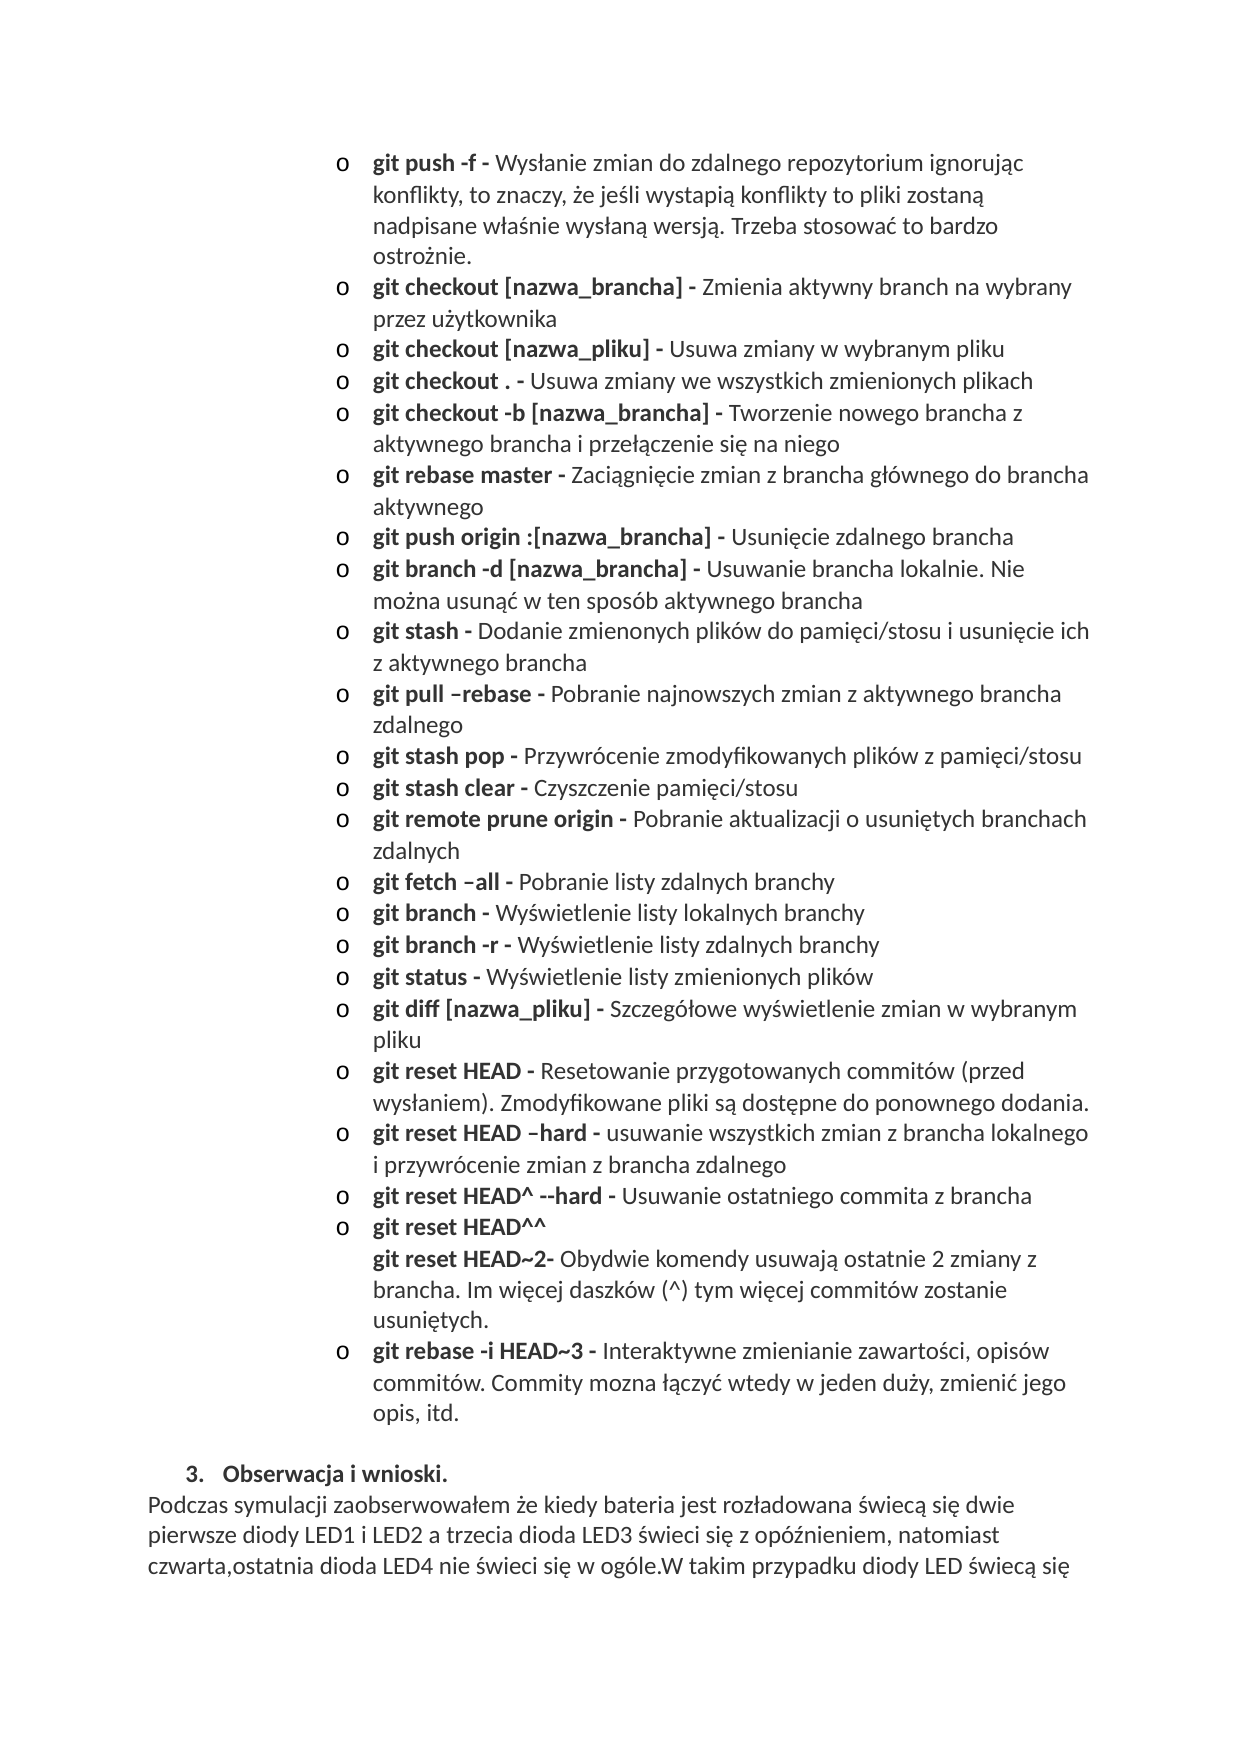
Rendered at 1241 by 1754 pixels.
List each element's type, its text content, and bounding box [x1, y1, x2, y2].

list git stash pop - Przywrócenie zmodyfikowanych plików z pamięci/stosu [335, 740, 1093, 772]
list git checkout [nazwa_pliku] - Usuwa zmiany w wybranym pliku [335, 333, 1093, 365]
list git push origin :[nazwa_brancha] - Usunięcie zdalnego brancha [335, 521, 1093, 553]
list git reset HEAD - Resetowanie przygotowanych commitów (przed wysłaniem). Zmodyfikowane pliki są dostępne do ponownego dodania. [335, 1055, 1093, 1117]
list git reset HEAD^^ git reset HEAD~2- Obydwie komendy usuwają ostatnie 2 zmiany z brancha. Im więcej daszków (^) tym więcej commitów zostanie usuniętych. [335, 1212, 1093, 1335]
list git remote prune origin - Pobranie aktualizacji o usuniętych branchach zdalnych [335, 803, 1093, 866]
list git rebase master - Zaciągnięcie zmian z brancha głównego do brancha aktywnego [335, 459, 1093, 521]
list git reset HEAD –hard - usuwanie wszystkich zmian z brancha lokalnego i przywrócenie zmian z brancha zdalnego [335, 1117, 1093, 1180]
list git branch - Wyświetlenie listy lokalnych branchy [335, 898, 1093, 929]
list git checkout [nazwa_brancha] - Zmienia aktywny branch na wybrany przez użytkownika [335, 271, 1093, 333]
text Podczas symulacji zaobserwowałem że kiedy bateria jest rozładowana świecą się dwie pierwsze diody LED1 i LED2 a trzecia dioda LED3 świeci się z opóźnieniem, natomiast czwarta,ostatnia dioda LED4 nie świeci się w ogóle.W takim przypadku diody LED świecą się [148, 1489, 1093, 1580]
list git rebase -i HEAD~3 - Interaktywne zmienianie zawartości, opisów commitów. Commity mozna łączyć wtedy w jeden duży, zmienić jego opis, itd. [335, 1335, 1093, 1428]
list Obserwacja i wnioski. [185, 1458, 1093, 1489]
list git stash - Dodanie zmienonych plików do pamięci/stosu i usunięcie ich z aktywnego brancha [335, 615, 1093, 678]
list git fetch –all - Pobranie listy zdalnych branchy [335, 866, 1093, 898]
list git reset HEAD^ --hard - Usuwanie ostatniego commita z brancha [335, 1180, 1093, 1212]
list git diff [nazwa_pliku] - Szczegółowe wyświetlenie zmian w wybranym pliku [335, 993, 1093, 1055]
list git checkout -b [nazwa_brancha] - Tworzenie nowego brancha z aktywnego brancha i przełączenie się na niego [335, 397, 1093, 459]
list git branch -r - Wyświetlenie listy zdalnych branchy [335, 929, 1093, 961]
list git branch -d [nazwa_brancha] - Usuwanie brancha lokalnie. Nie można usunąć w ten sposób aktywnego brancha [335, 553, 1093, 615]
list git stash clear - Czyszczenie pamięci/stosu [335, 772, 1093, 803]
list git pull –rebase - Pobranie najnowszych zmian z aktywnego brancha zdalnego [335, 678, 1093, 740]
list git push -f - Wysłanie zmian do zdalnego repozytorium ignorując konflikty, to znaczy, że jeśli wystapią konflikty to pliki zostaną nadpisane właśnie wysłaną wersją. Trzeba stosować to bardzo ostrożnie. [335, 148, 1093, 271]
list git status - Wyświetlenie listy zmienionych plików [335, 961, 1093, 993]
list git checkout . - Usuwa zmiany we wszystkich zmienionych plikach [335, 365, 1093, 397]
